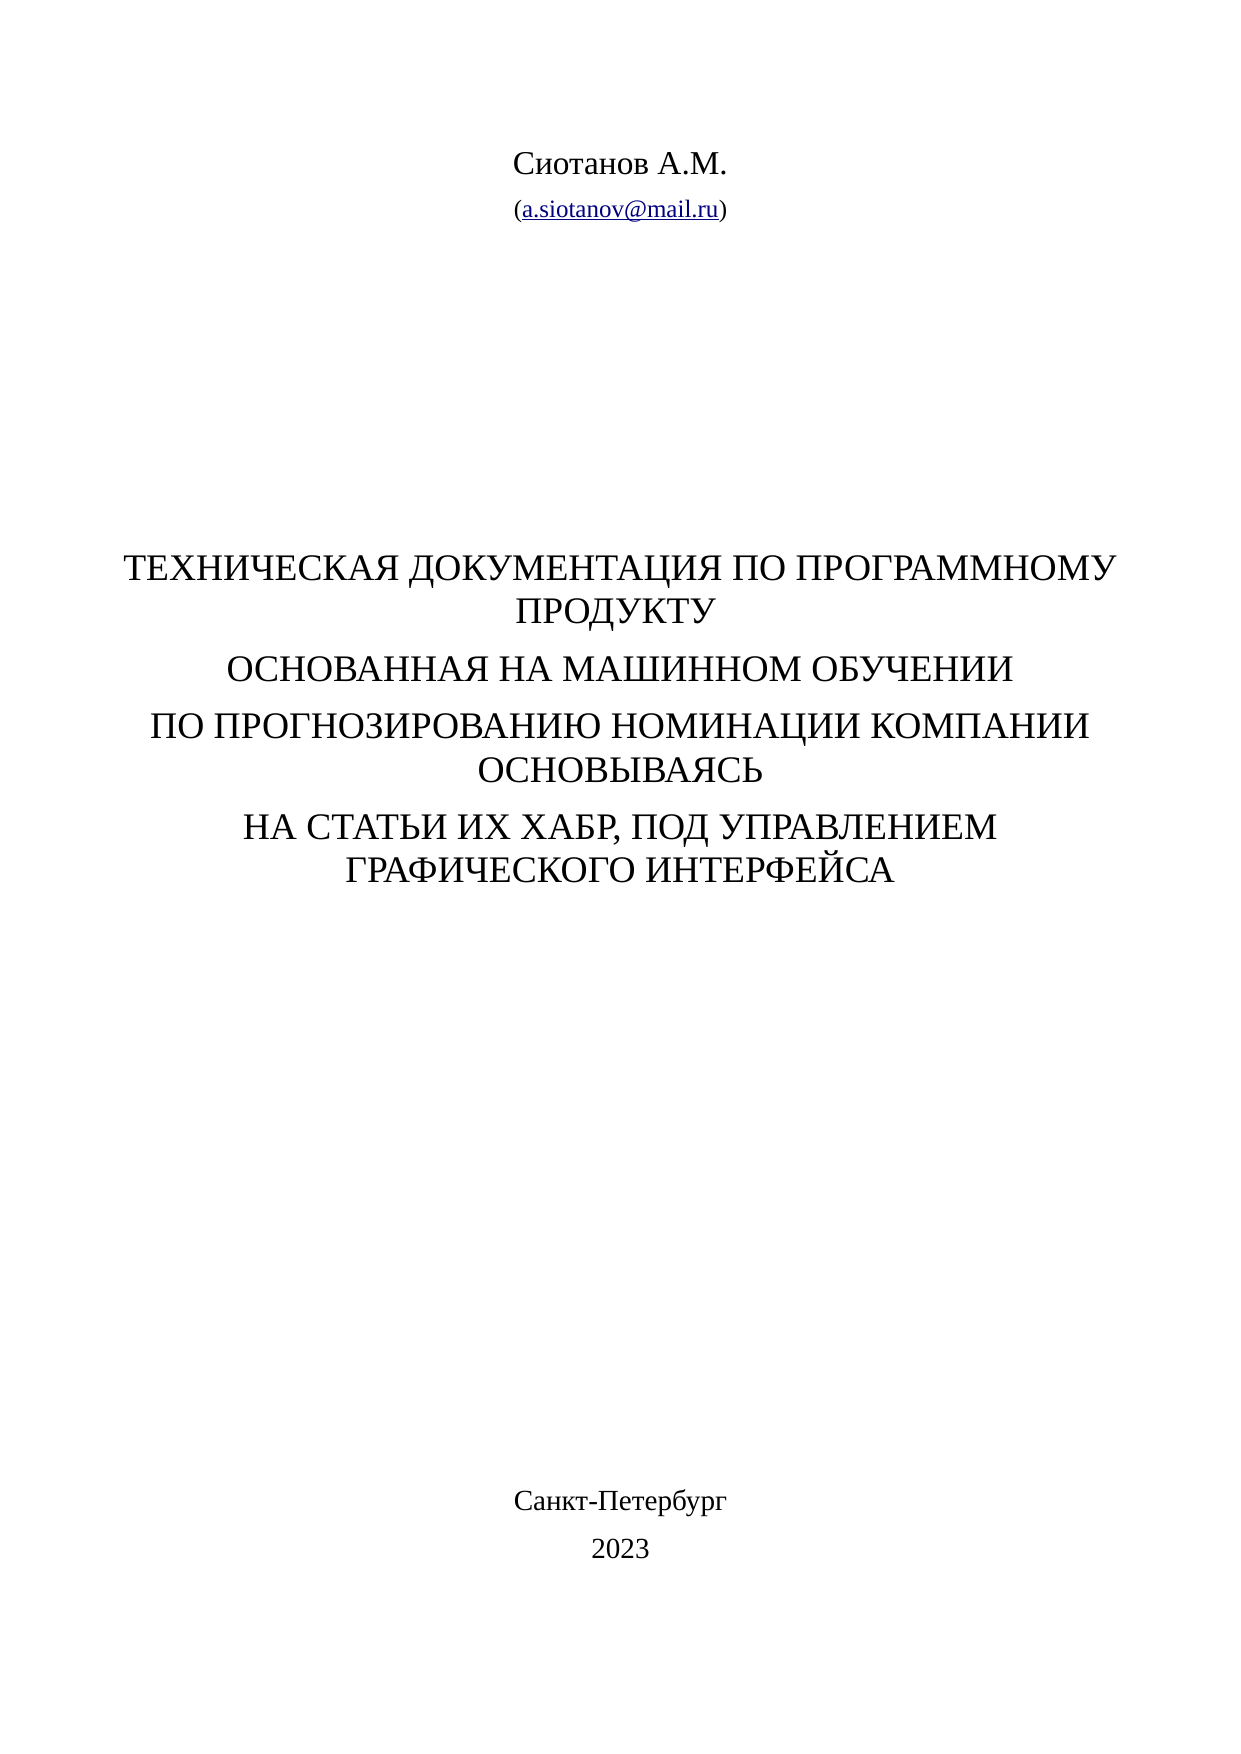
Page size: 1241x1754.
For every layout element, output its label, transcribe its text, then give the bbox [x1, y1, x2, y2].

subtitle Сиотанов А.М. [118, 143, 1122, 181]
subtitle ПО ПРОГНОЗИРОВАНИЮ НОМИНАЦИИ КОМПАНИИ ОСНОВЫВАЯСЬ [118, 704, 1122, 790]
subtitle ТЕХНИЧЕСКАЯ ДОКУМЕНТАЦИЯ ПО ПРОГРАММНОМУ ПРОДУКТУ [118, 545, 1122, 632]
subtitle (a.siotanov@mail.ru) [118, 194, 1122, 223]
subtitle НА СТАТЬИ ИХ ХАБР, ПОД УПРАВЛЕНИЕМ ГРАФИЧЕСКОГО ИНТЕРФЕЙСА [118, 805, 1122, 891]
subtitle ОСНОВАННАЯ НА МАШИННОМ ОБУЧЕНИИ [118, 646, 1122, 689]
subtitle 2023 [118, 1531, 1122, 1564]
subtitle Санкт-Петербург [118, 1483, 1122, 1516]
